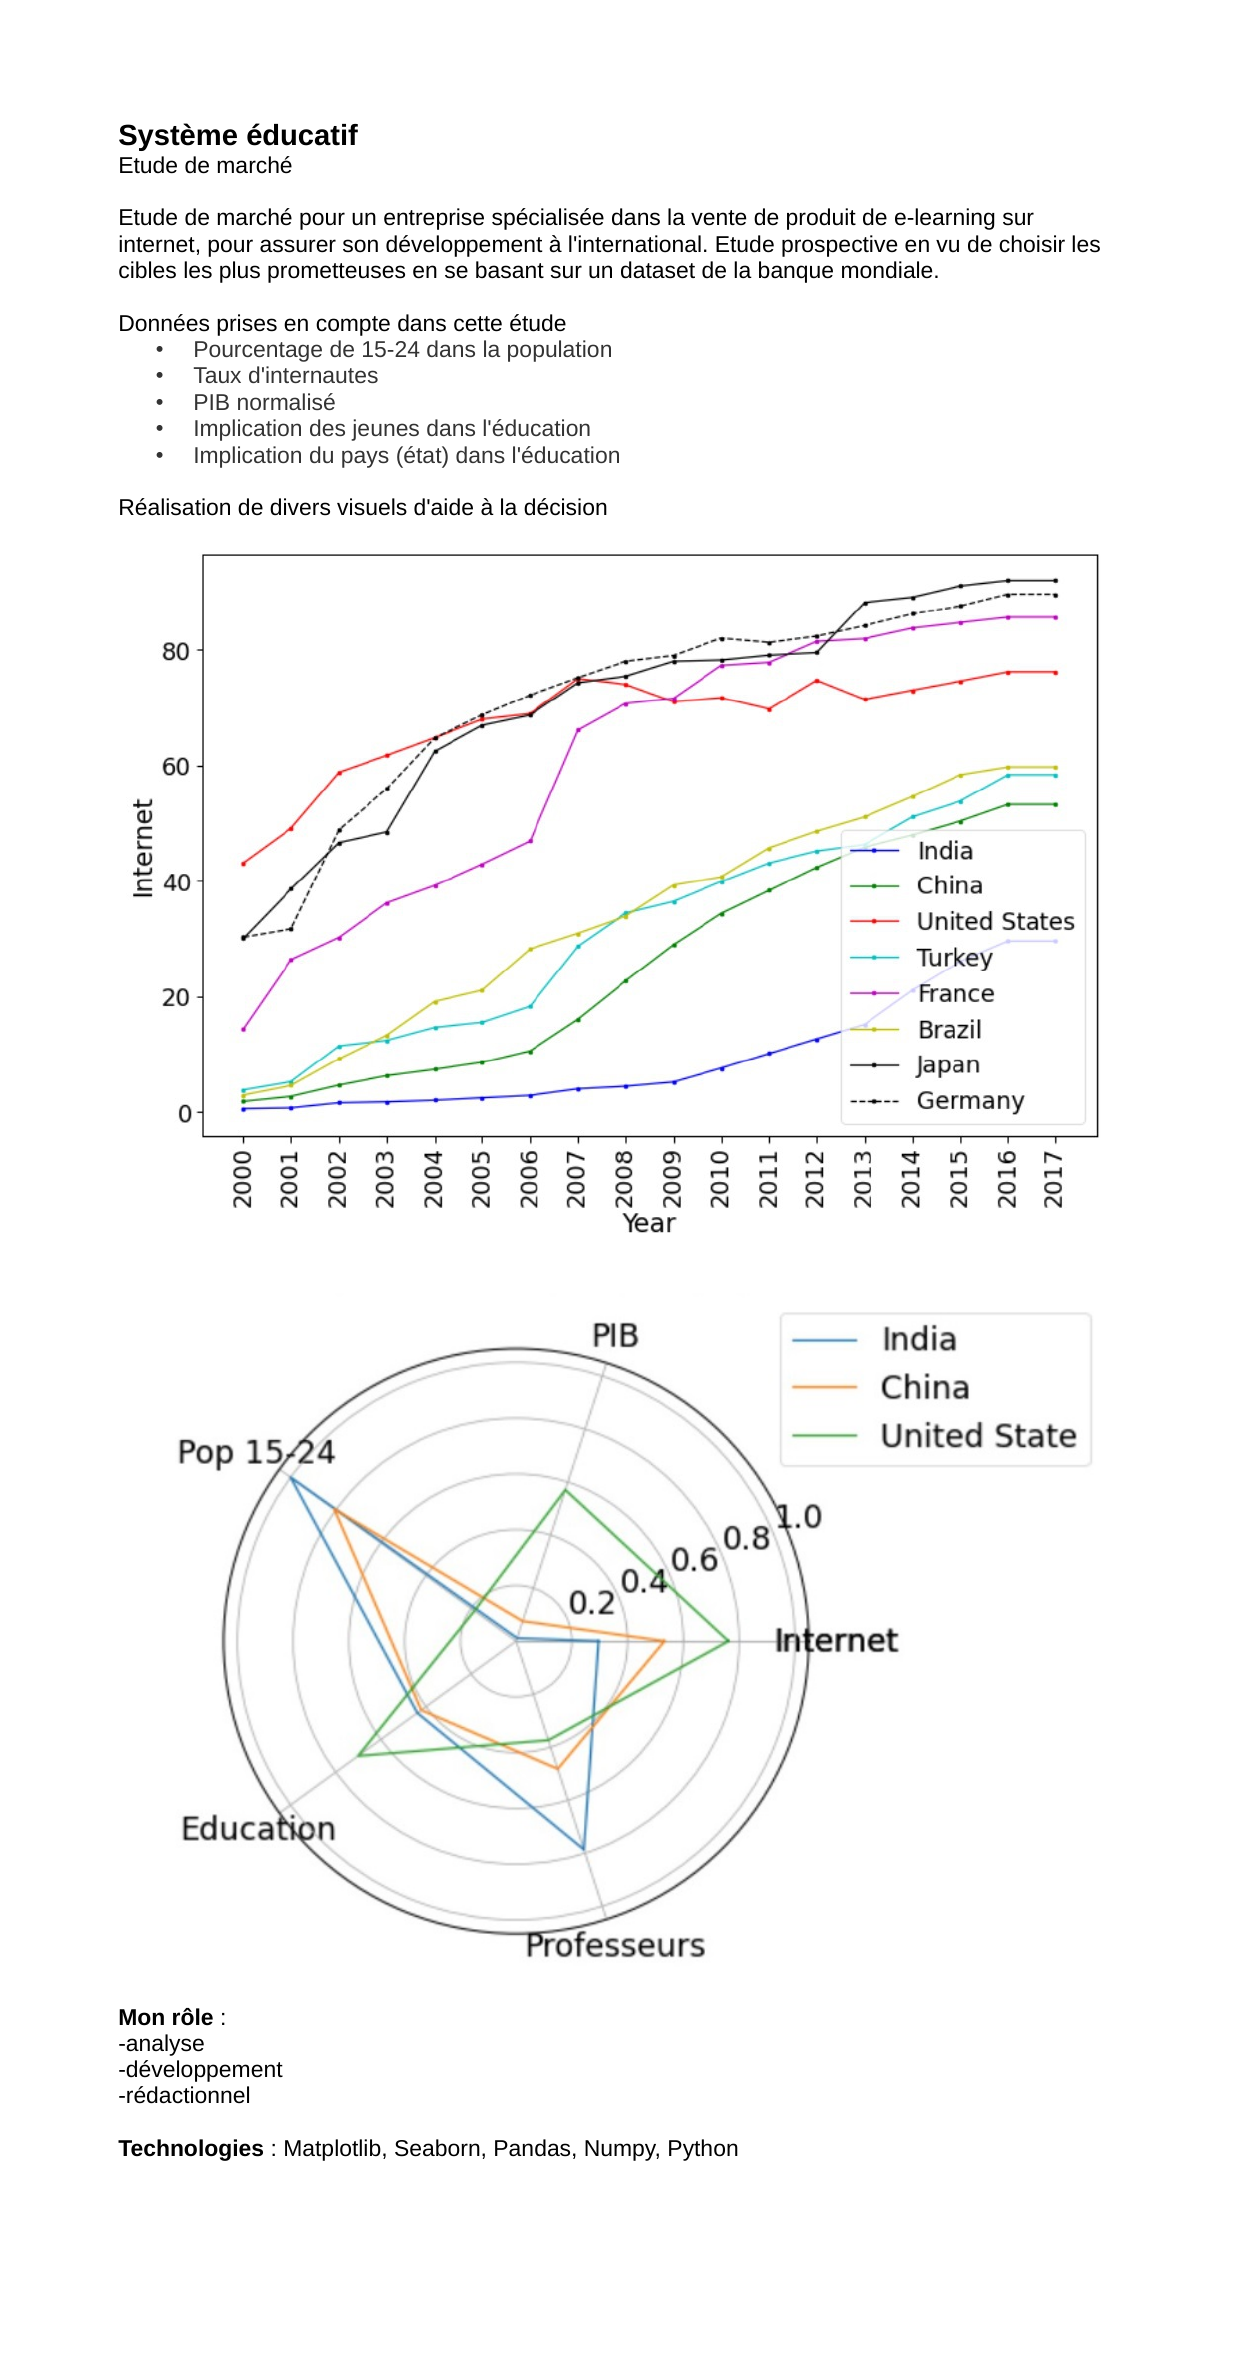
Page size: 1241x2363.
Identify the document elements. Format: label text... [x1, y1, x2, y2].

text Mon rôle : [118, 2003, 1122, 2030]
list Pourcentage de 15-24 dans la population [156, 336, 1122, 362]
text Réalisation de divers visuels d'aide à la décision [118, 494, 1122, 520]
list Taux d'internautes [156, 362, 1122, 389]
text -analyse [118, 2030, 1122, 2056]
list PIB normalisé [156, 389, 1122, 415]
picture [118, 520, 1122, 1241]
text -développement [118, 2056, 1122, 2082]
text Etude de marché [118, 152, 1122, 178]
picture [118, 1293, 1122, 1977]
list Implication du pays (état) dans l'éducation [156, 442, 1122, 468]
text Etude de marché pour un entreprise spécialisée dans la vente de produit de e-learning sur internet, pour assurer son développement à l'international. Etude prospective en vu de choisir les cibles les plus prometteuses en se basant sur un dataset de la banque mondiale. [118, 204, 1122, 283]
text Système éducatif [118, 118, 1122, 152]
text Données prises en compte dans cette étude [118, 310, 1122, 336]
text -rédactionnel [118, 2082, 1122, 2109]
text Technologies : Matplotlib, Seaborn, Pandas, Numpy, Python [118, 2135, 1122, 2162]
list Implication des jeunes dans l'éducation [156, 415, 1122, 442]
